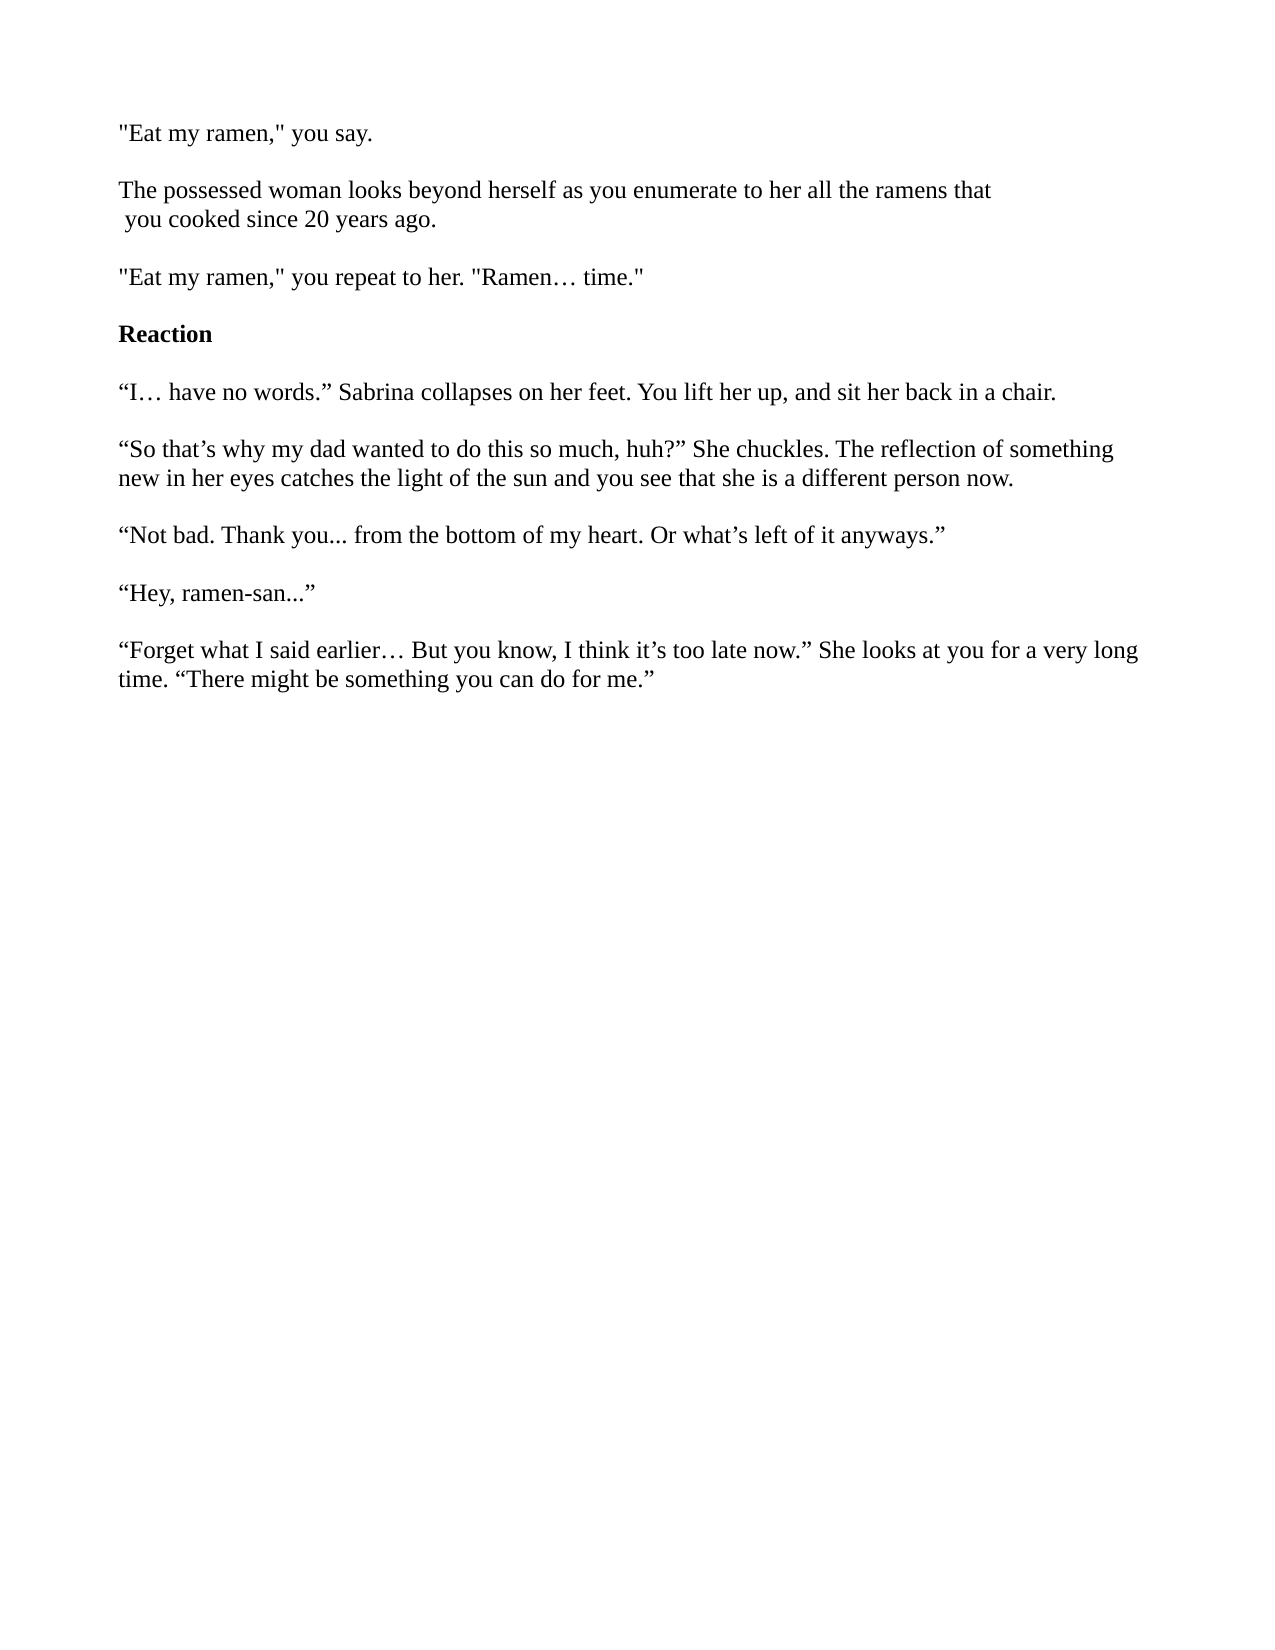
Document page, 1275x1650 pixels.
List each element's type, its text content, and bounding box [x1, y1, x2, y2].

text Reaction [118, 319, 1157, 348]
text you cooked since 20 years ago. [118, 204, 1157, 233]
text “Hey, ramen-san...” [118, 578, 1157, 607]
text “Forget what I said earlier… But you know, I think it’s too late now.” She looks at you for a very long time. “There might be something you can do for me.” [118, 636, 1157, 693]
text The possessed woman looks beyond herself as you enumerate to her all the ramens that [118, 176, 1157, 204]
text “So that’s why my dad wanted to do this so much, huh?” She chuckles. The reflection of something new in her eyes catches the light of the sun and you see that she is a different person now. [118, 434, 1157, 492]
text “Not bad. Thank you... from the bottom of my heart. Or what’s left of it anyways.” [118, 521, 1157, 549]
text "Eat my ramen," you repeat to her. "Ramen… time." [118, 262, 1157, 291]
text “I… have no words.” Sabrina collapses on her feet. You lift her up, and sit her back in a chair. [118, 377, 1157, 406]
text "Eat my ramen," you say. [118, 118, 1157, 147]
